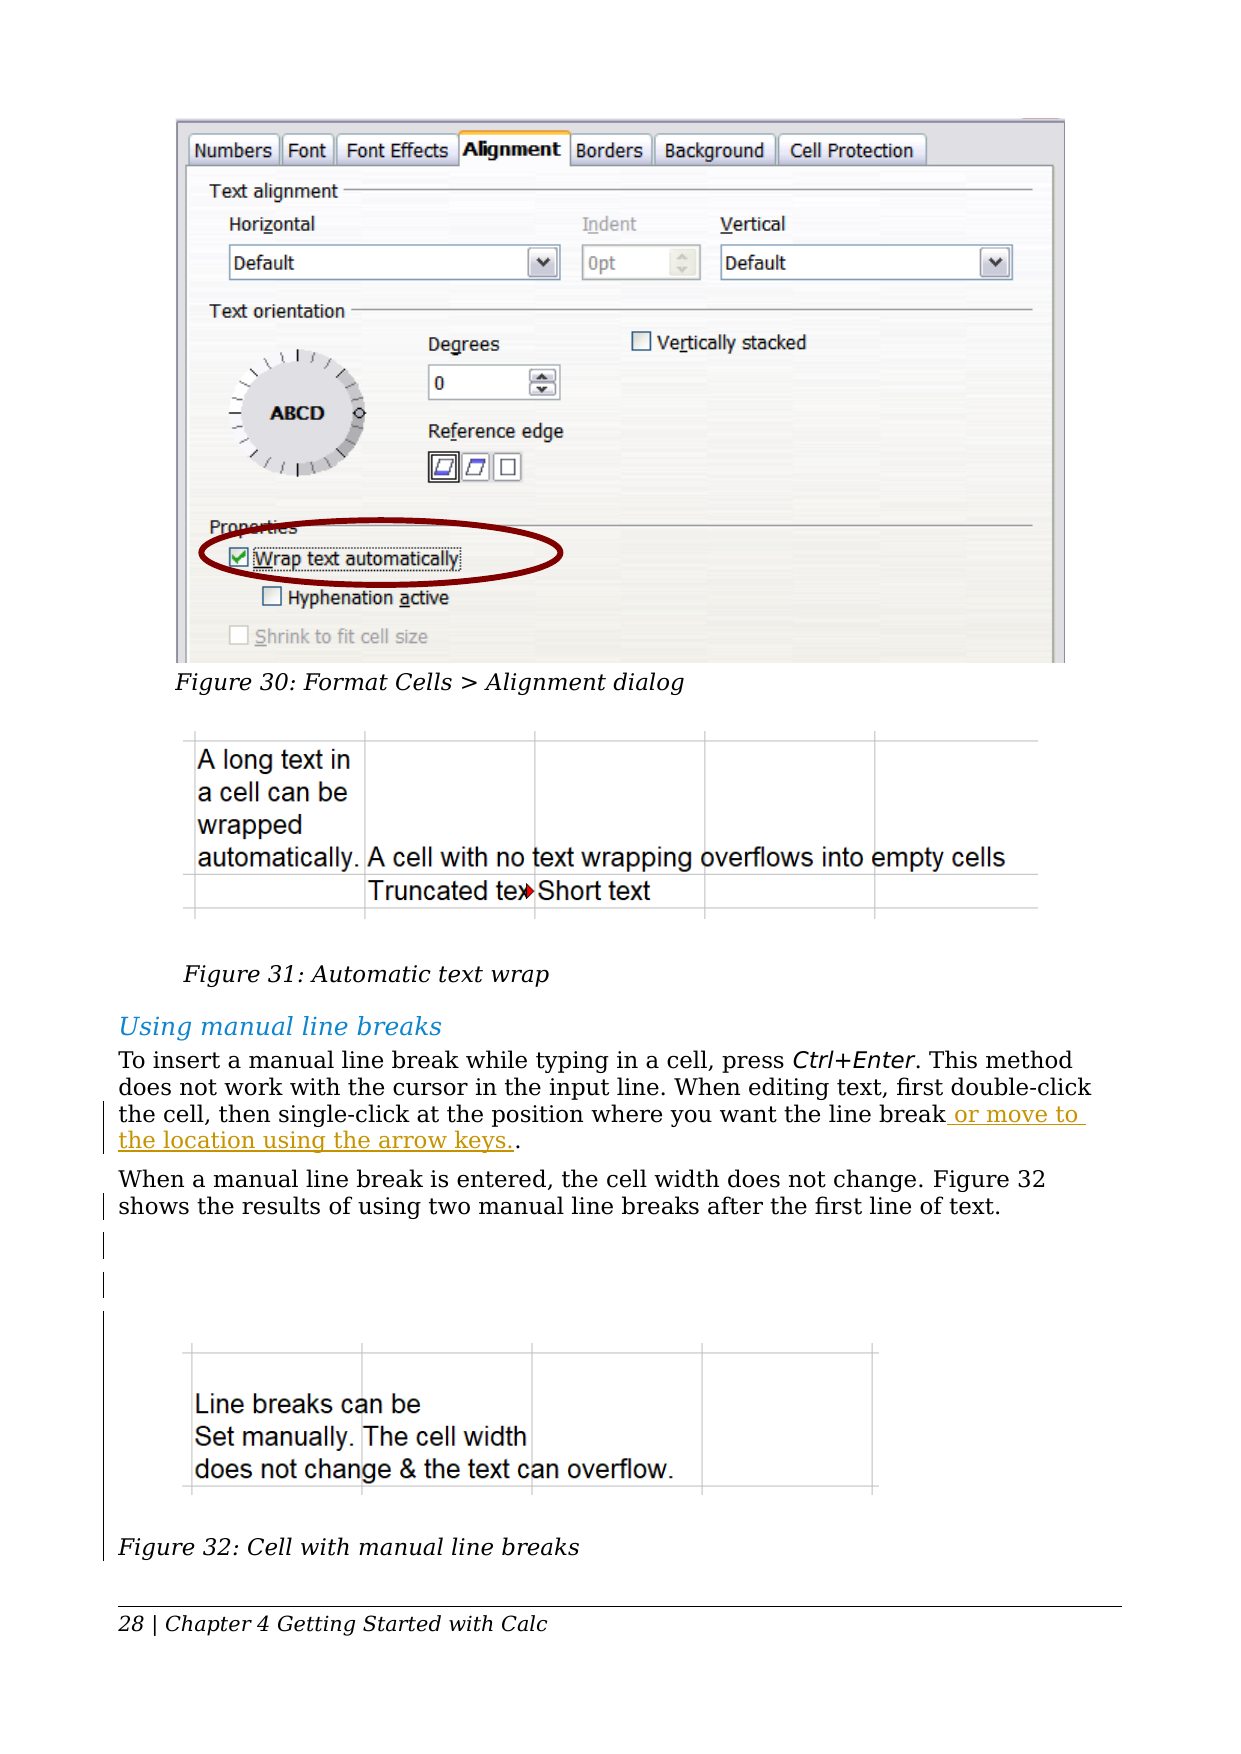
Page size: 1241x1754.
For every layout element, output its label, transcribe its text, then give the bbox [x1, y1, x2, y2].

picture [183, 731, 1038, 919]
text Figure 31: Automatic text wrap [183, 961, 1057, 987]
picture [175, 118, 1065, 663]
text Figure 30: Format Cells > Alignment dialog [175, 669, 1065, 695]
text When a manual line break is entered, the cell width does not change. Figure 32 shows the results of using two manual line breaks after the first line of text. [118, 1167, 1122, 1220]
text Figure 32: Cell with manual line breaks [118, 1534, 943, 1561]
text To insert a manual line break while typing in a cell, press Ctrl+Enter. This method does not work with the cursor in the input line. When editing text, first double-click the cell, then single-click at the position where you want the line break or move to the location using the arrow keys.. [118, 1047, 1122, 1154]
subtitle Using manual line breaks [118, 1012, 1122, 1041]
picture [182, 1343, 879, 1495]
